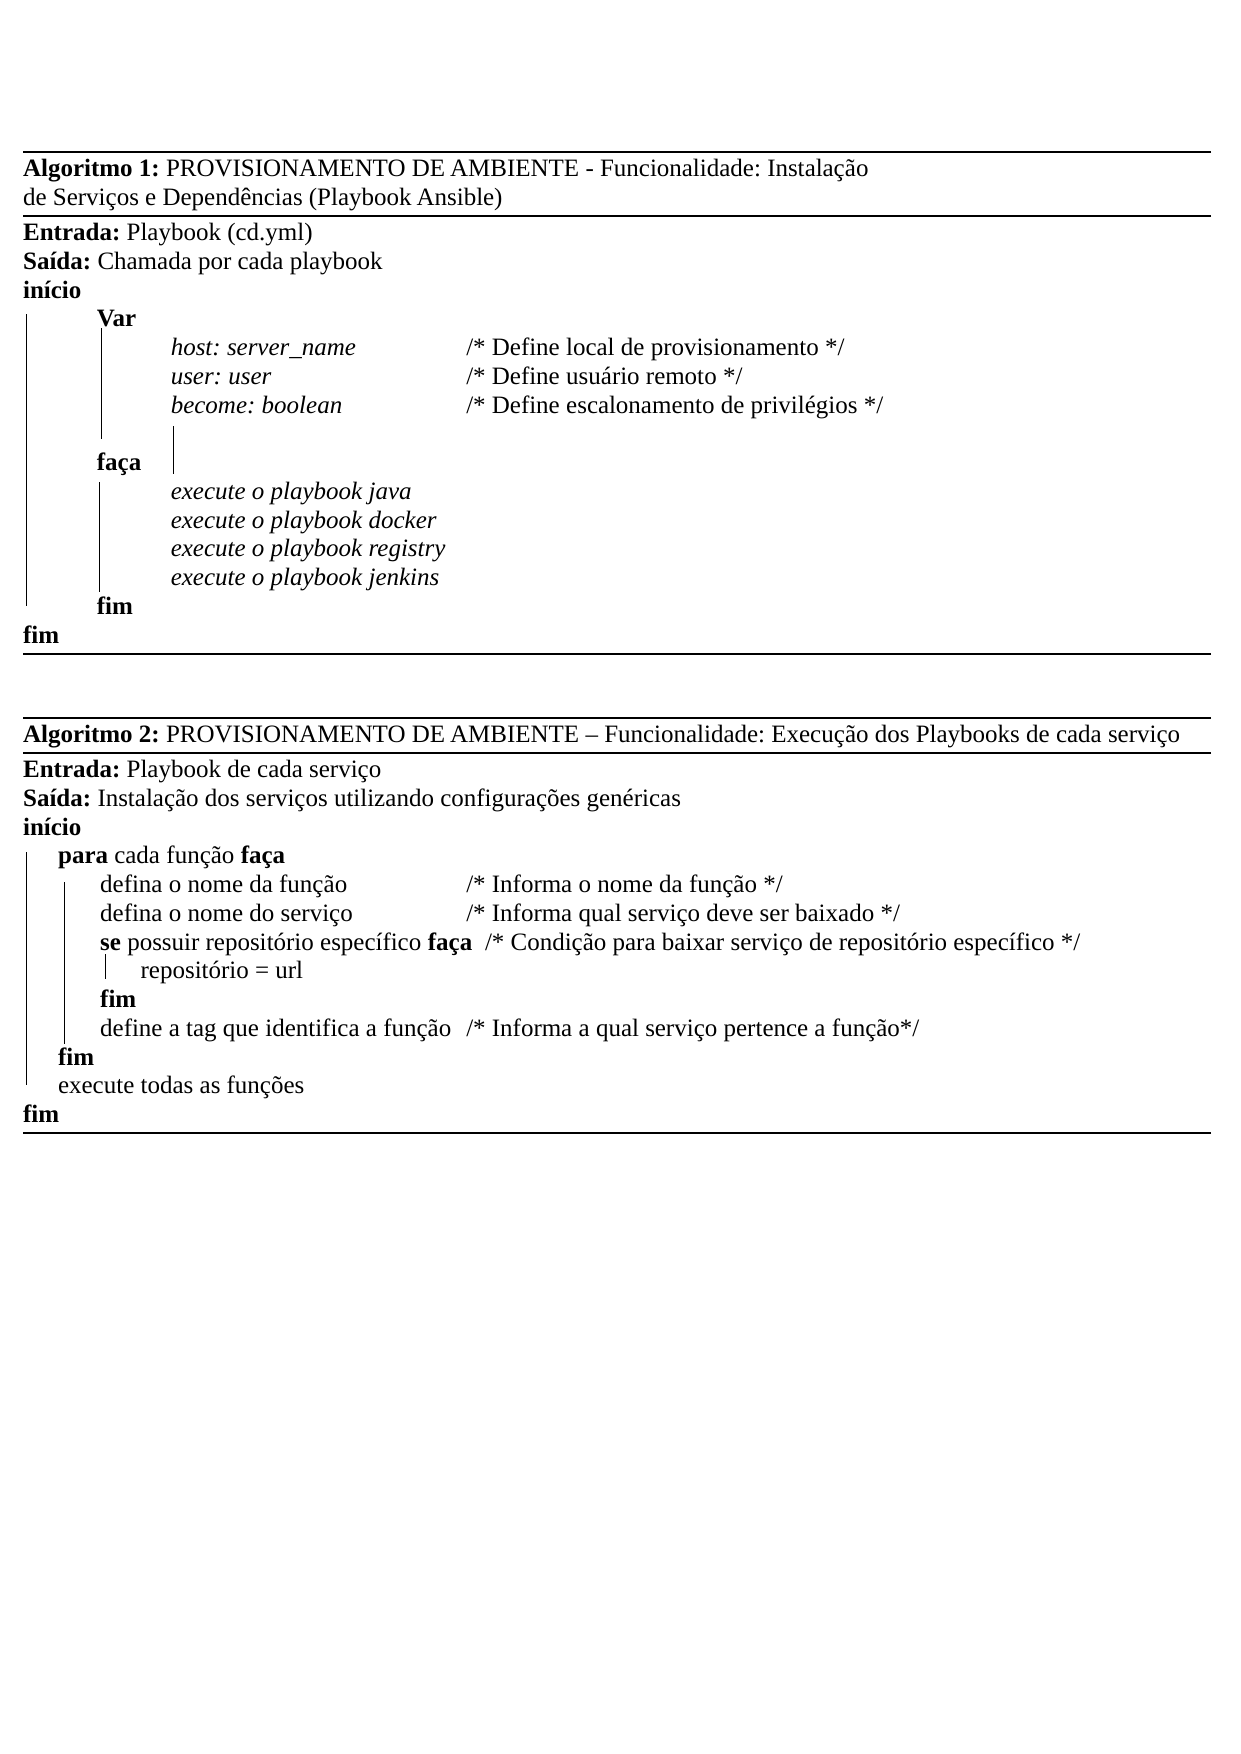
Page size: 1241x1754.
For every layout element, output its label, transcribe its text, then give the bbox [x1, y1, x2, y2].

text [27, 390, 101, 418]
text host: server_name /* Define local de provisionamento */ [102, 332, 1211, 361]
text faça [27, 447, 1211, 476]
text become: boolean /* Define escalonamento de privilégios */ [102, 390, 1211, 418]
text execute o playbook jenkins [100, 562, 1211, 591]
text defina o nome do serviço /* Informa qual serviço deve ser baixado */ [65, 898, 1211, 927]
text [27, 955, 64, 984]
text repositório = url [65, 955, 1211, 984]
text execute o playbook java [27, 476, 1211, 505]
text defina o nome da função /* Informa o nome da função */ [27, 869, 1211, 898]
text fim [27, 1042, 1211, 1070]
text fim [23, 591, 1211, 620]
text fim [23, 620, 1211, 653]
text user: user /* Define usuário remoto */ [102, 361, 1211, 390]
text fim [65, 984, 1211, 1013]
text execute o playbook registry [100, 533, 1211, 562]
text [27, 562, 99, 591]
text execute o playbook docker [100, 505, 1211, 533]
text Entrada: Playbook de cada serviço [23, 754, 1211, 783]
text [27, 332, 101, 361]
text execute todas as funções [23, 1070, 1211, 1099]
text Entrada: Playbook (cd.yml) [23, 217, 1211, 246]
text [27, 533, 99, 562]
text Saída: Chamada por cada playbook [23, 246, 1211, 275]
text [27, 505, 99, 533]
text [27, 984, 64, 1013]
text início [23, 275, 1211, 303]
text [27, 361, 101, 390]
text define a tag que identifica a função /* Informa a qual serviço pertence a função*/ [65, 1013, 1211, 1042]
text Algoritmo 2: PROVISIONAMENTO DE AMBIENTE – Funcionalidade: Execução dos Playbooks de cada serviço [23, 719, 1211, 752]
text Saída: Instalação dos serviços utilizando configurações genéricas [23, 783, 1211, 812]
text se possuir repositório específico faça /* Condição para baixar serviço de repositório específico */ [65, 927, 1211, 955]
text Var [23, 303, 1211, 332]
text fim [23, 1099, 1211, 1132]
text início [23, 812, 1211, 840]
text Algoritmo 1: PROVISIONAMENTO DE AMBIENTE - Funcionalidade: Instalação [23, 153, 1211, 182]
text de Serviços e Dependências (Playbook Ansible) [23, 182, 1211, 215]
text para cada função faça [23, 840, 1211, 869]
